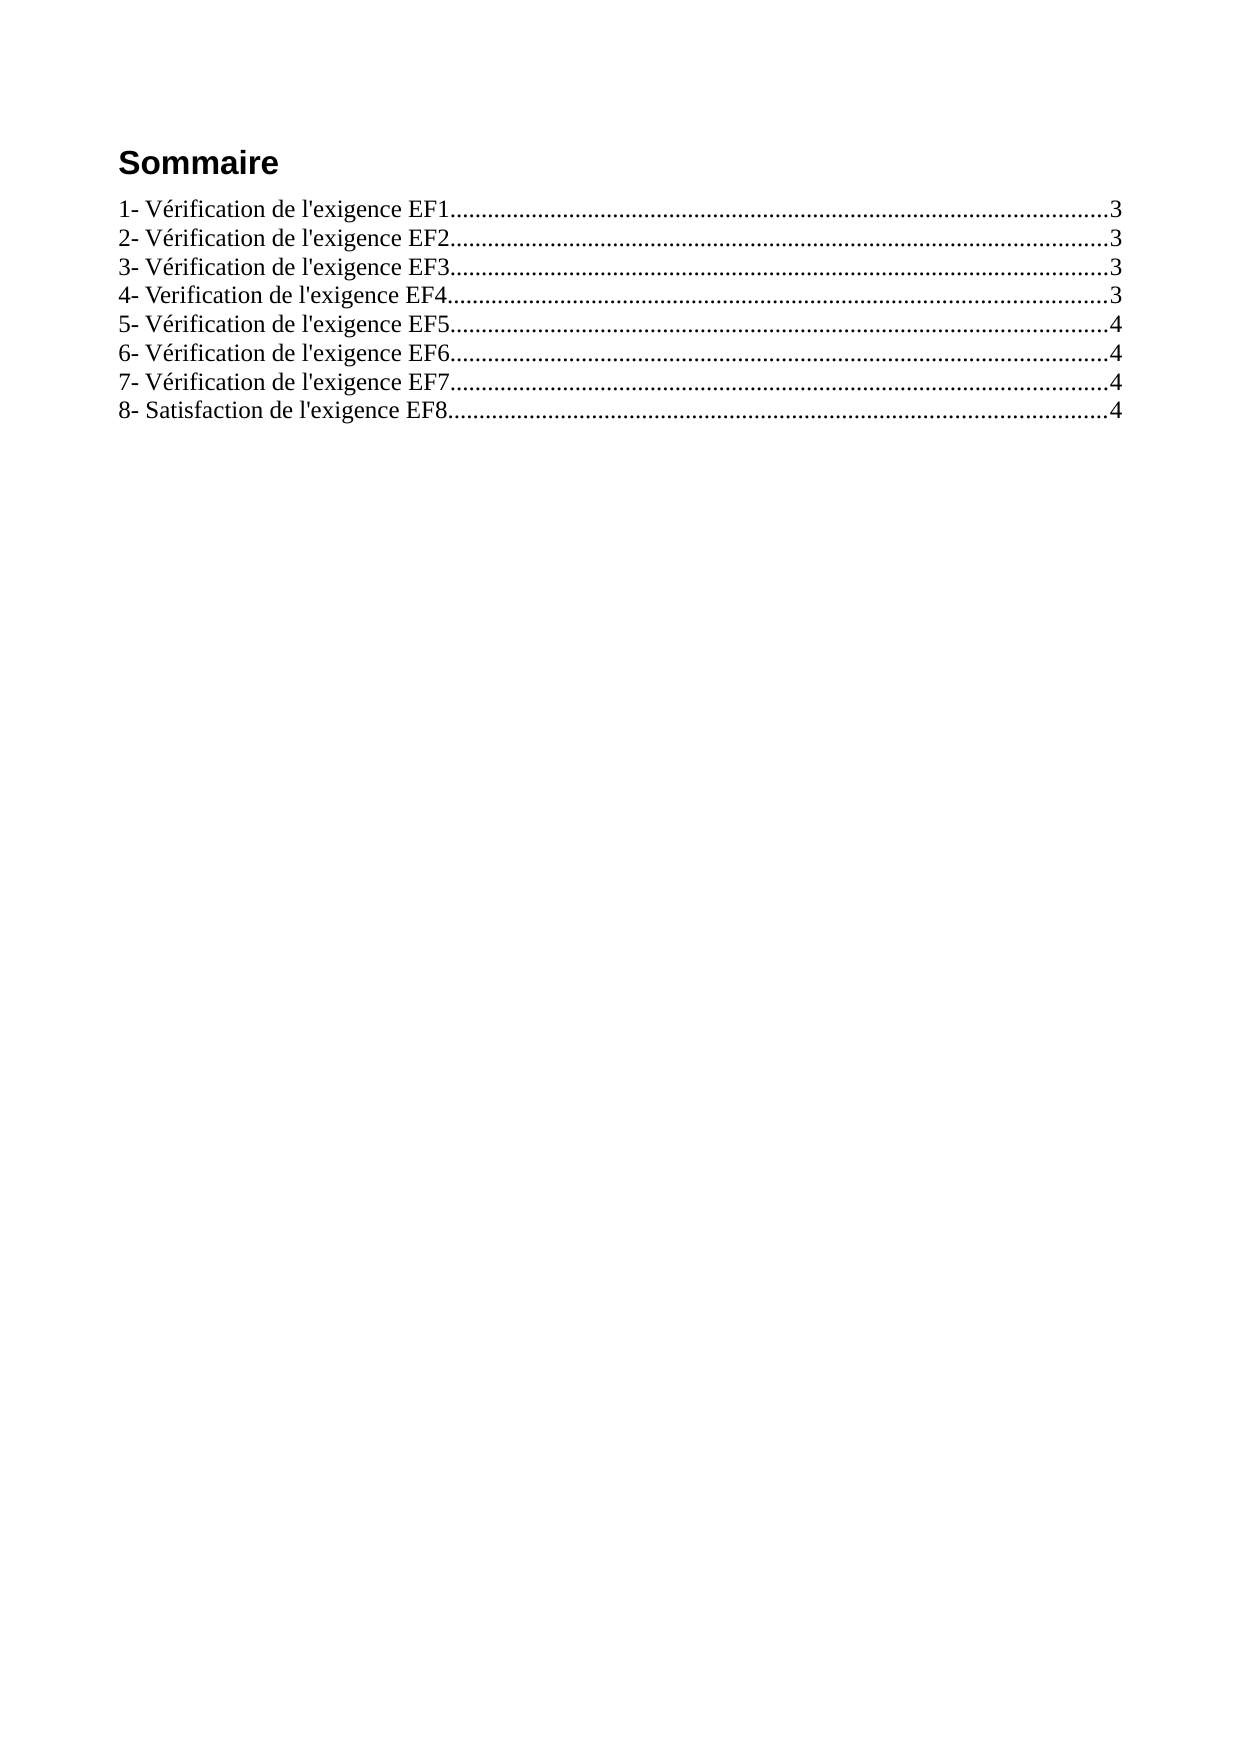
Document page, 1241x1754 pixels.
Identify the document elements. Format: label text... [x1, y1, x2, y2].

text 6- Vérification de l'exigence EF6 4 [118, 338, 1122, 367]
text 7- Vérification de l'exigence EF7 4 [118, 367, 1122, 395]
text 1- Vérification de l'exigence EF1 3 [118, 194, 1122, 223]
subtitle Sommaire [118, 143, 1122, 182]
text 2- Vérification de l'exigence EF2 3 [118, 223, 1122, 252]
text 3- Vérification de l'exigence EF3 3 [118, 252, 1122, 280]
text 5- Vérification de l'exigence EF5 4 [118, 309, 1122, 338]
text 8- Satisfaction de l'exigence EF8 4 [118, 395, 1122, 424]
text 4- Verification de l'exigence EF4 3 [118, 280, 1122, 309]
